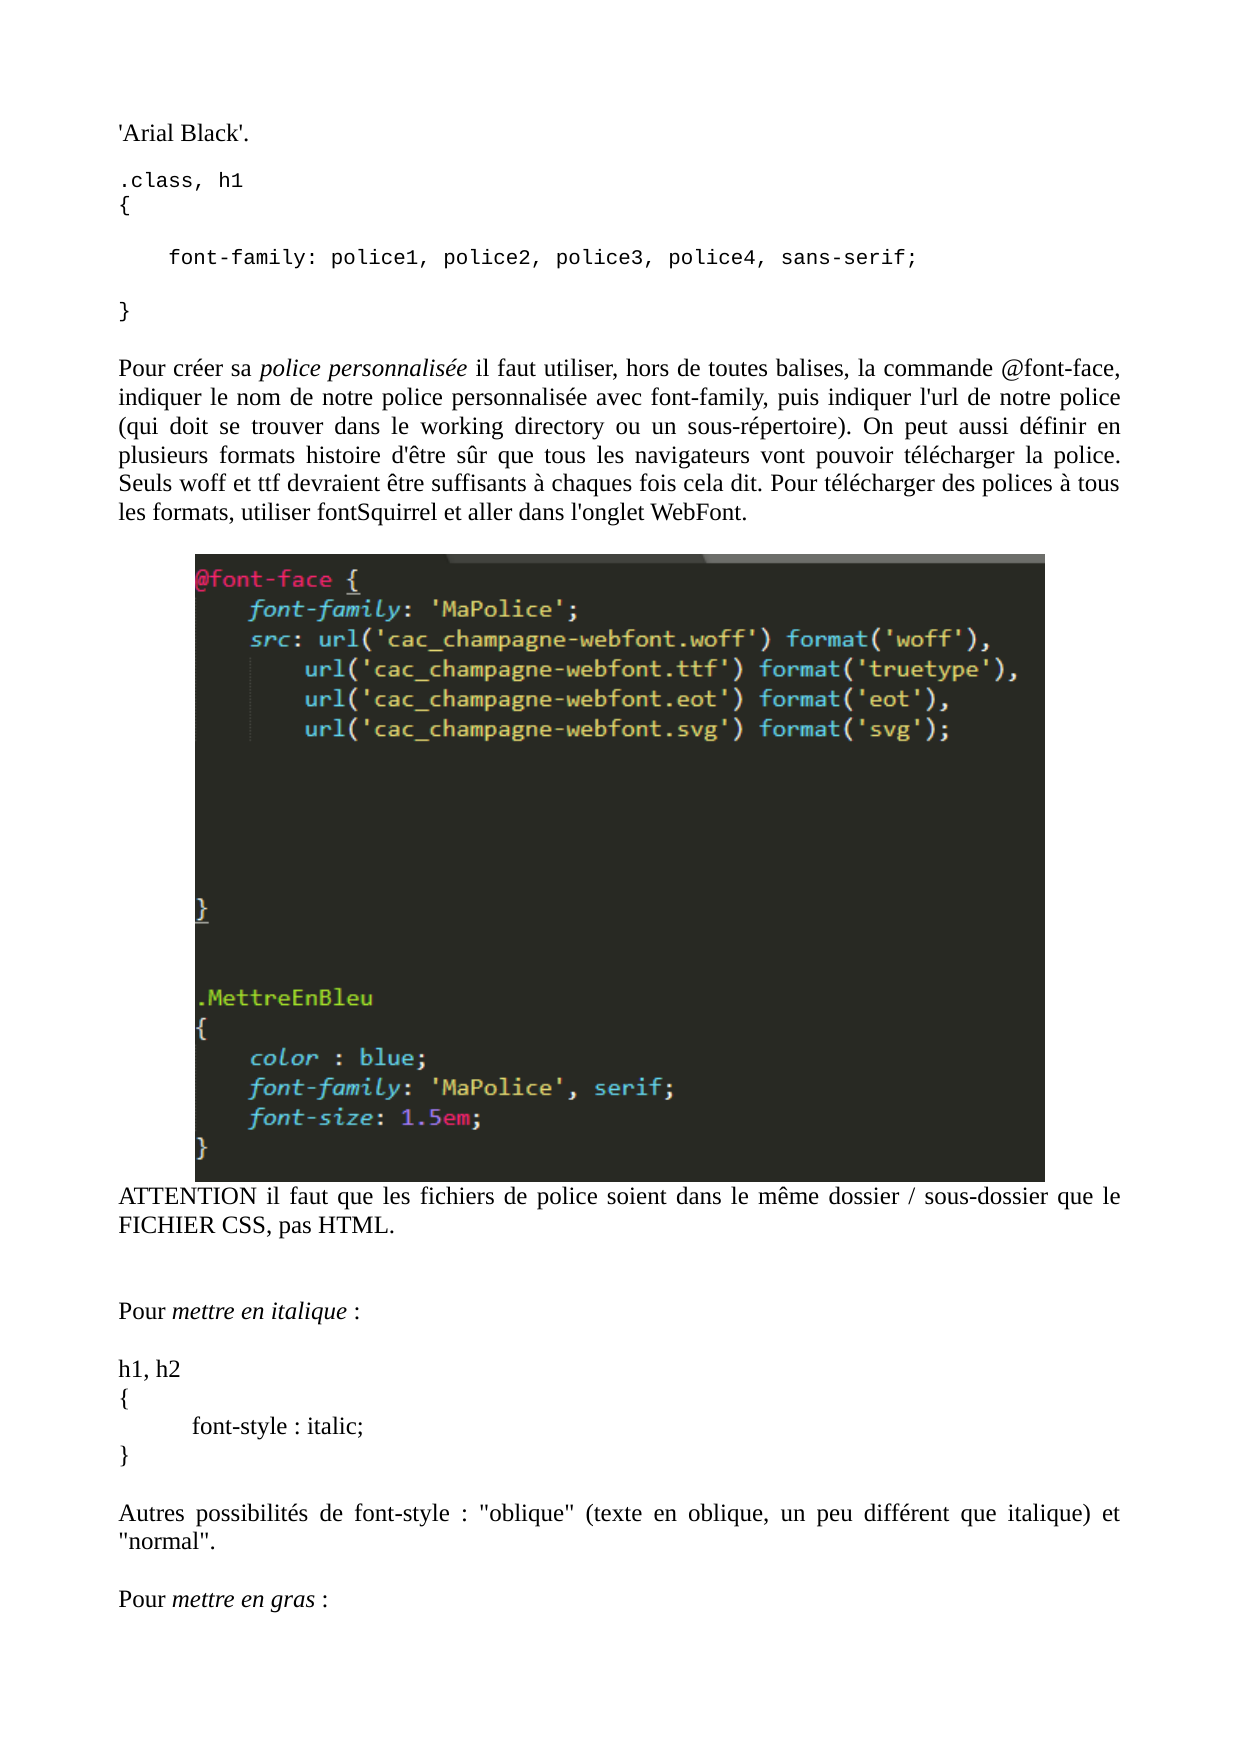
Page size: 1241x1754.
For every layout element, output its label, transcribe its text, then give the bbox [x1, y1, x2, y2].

text font-family: police1, police2, police3, police4, sans-serif; [118, 247, 1122, 271]
text { [118, 1383, 1122, 1411]
text font-style : italic; [118, 1411, 1122, 1440]
text } [118, 300, 1122, 324]
text Pour mettre en italique : [118, 1296, 1122, 1325]
text .class, h1 [118, 171, 1122, 194]
text Pour créer sa police personnalisée il faut utiliser, hors de toutes balises, la commande @font-face, indiquer le nom de notre police personnalisée avec font-family, puis indiquer l'url de notre police (qui doit se trouver dans le working directory ou un sous-répertoire). On peut aussi définir en plusieurs formats histoire d'être sûr que tous les navigateurs vont pouvoir télécharger la police. Seuls woff et ttf devraient être suffisants à chaques fois cela dit. Pour télécharger des polices à tous les formats, utiliser fontSquirrel et aller dans l'onglet WebFont. [118, 353, 1122, 526]
text 'Arial Black'. [118, 118, 1122, 147]
text } [118, 1440, 1122, 1469]
text Pour mettre en gras : [118, 1584, 1122, 1613]
text ATTENTION il faut que les fichiers de police soient dans le même dossier / sous-dossier que le FICHIER CSS, pas HTML. [118, 555, 1122, 1239]
text h1, h2 [118, 1354, 1122, 1383]
text Autres possibilités de font-style : "oblique" (texte en oblique, un peu différent que italique) et "normal". [118, 1498, 1122, 1555]
text { [118, 194, 1122, 218]
